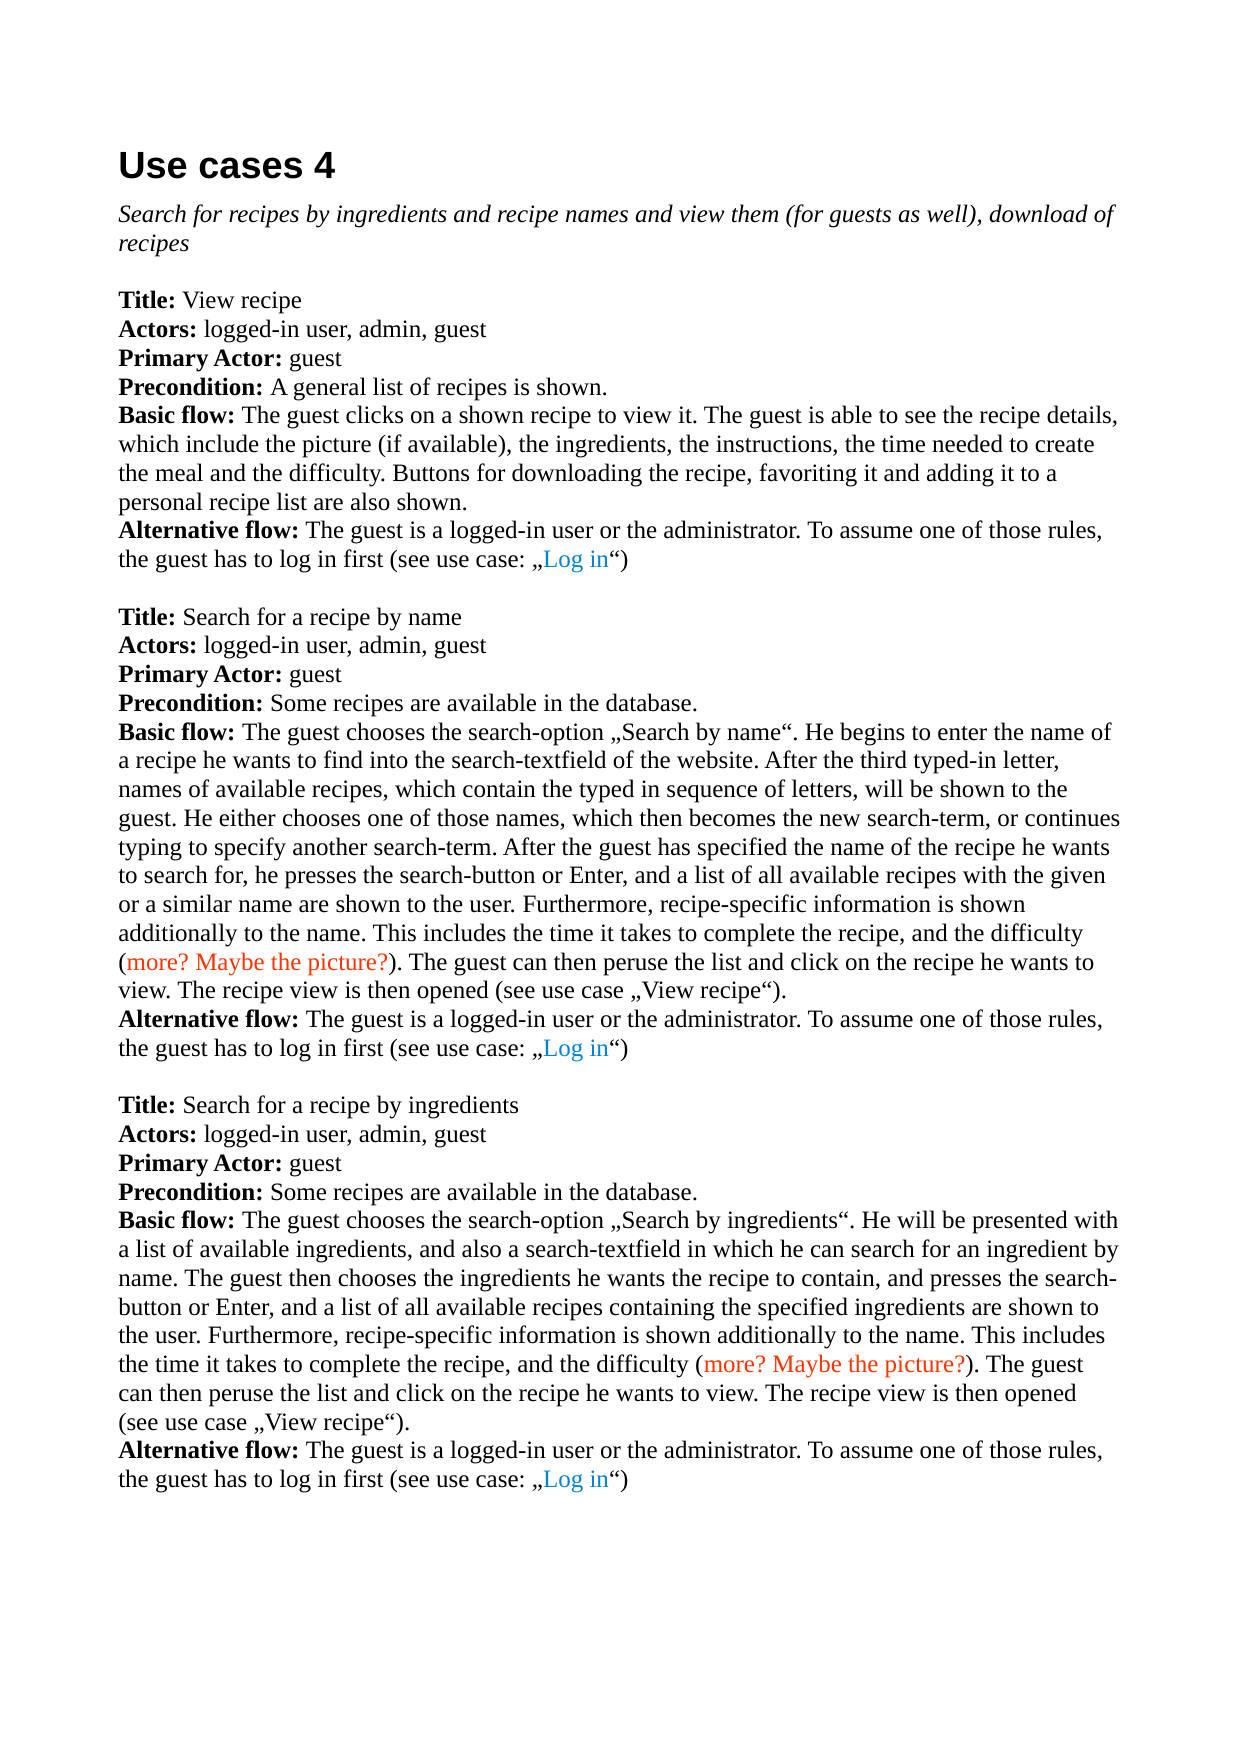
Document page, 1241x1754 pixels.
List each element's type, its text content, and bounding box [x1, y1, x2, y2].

text Precondition: Some recipes are available in the database. [118, 688, 1122, 717]
text Title: Search for a recipe by name [118, 602, 1122, 631]
text Title: Search for a recipe by ingredients [118, 1091, 1122, 1119]
text Primary Actor: guest [118, 1148, 1122, 1177]
text Actors: logged-in user, admin, guest [118, 314, 1122, 343]
text Primary Actor: guest [118, 659, 1122, 688]
text Precondition: Some recipes are available in the database. [118, 1177, 1122, 1206]
text Alternative flow: The guest is a logged-in user or the administrator. To assume one of those rules, the guest has to log in first (see use case: „Log in“) [118, 1004, 1122, 1062]
subtitle Use cases 4 [118, 143, 1122, 187]
text Alternative flow: The guest is a logged-in user or the administrator. To assume one of those rules, the guest has to log in first (see use case: „Log in“) [118, 516, 1122, 573]
text Actors: logged-in user, admin, guest [118, 631, 1122, 659]
text Basic flow: The guest chooses the search-option „Search by name“. He begins to enter the name of a recipe he wants to find into the search-textfield of the website. After the third typed-in letter, names of available recipes, which contain the typed in sequence of letters, will be shown to the guest. He either chooses one of those names, which then becomes the new search-term, or continues typing to specify another search-term. After the guest has specified the name of the recipe he wants to search for, he presses the search-button or Enter, and a list of all available recipes with the given or a similar name are shown to the user. Furthermore, recipe-specific information is shown additionally to the name. This includes the time it takes to complete the recipe, and the difficulty (more? Maybe the picture?). The guest can then peruse the list and click on the recipe he wants to view. The recipe view is then opened (see use case „View recipe“). [118, 717, 1122, 1004]
text Primary Actor: guest [118, 343, 1122, 372]
text Search for recipes by ingredients and recipe names and view them (for guests as well), download of recipes [118, 199, 1122, 257]
text Basic flow: The guest clicks on a shown recipe to view it. The guest is able to see the recipe details, which include the picture (if available), the ingredients, the instructions, the time needed to create the meal and the difficulty. Buttons for downloading the recipe, favoriting it and adding it to a personal recipe list are also shown. [118, 401, 1122, 516]
text Basic flow: The guest chooses the search-option „Search by ingredients“. He will be presented with a list of available ingredients, and also a search-textfield in which he can search for an ingredient by name. The guest then chooses the ingredients he wants the recipe to contain, and presses the search-button or Enter, and a list of all available recipes containing the specified ingredients are shown to the user. Furthermore, recipe-specific information is shown additionally to the name. This includes the time it takes to complete the recipe, and the difficulty (more? Maybe the picture?). The guest can then peruse the list and click on the recipe he wants to view. The recipe view is then opened (see use case „View recipe“). [118, 1206, 1122, 1436]
text Actors: logged-in user, admin, guest [118, 1119, 1122, 1148]
text Precondition: A general list of recipes is shown. [118, 372, 1122, 401]
text Title: View recipe [118, 286, 1122, 314]
text Alternative flow: The guest is a logged-in user or the administrator. To assume one of those rules, the guest has to log in first (see use case: „Log in“) [118, 1436, 1122, 1493]
